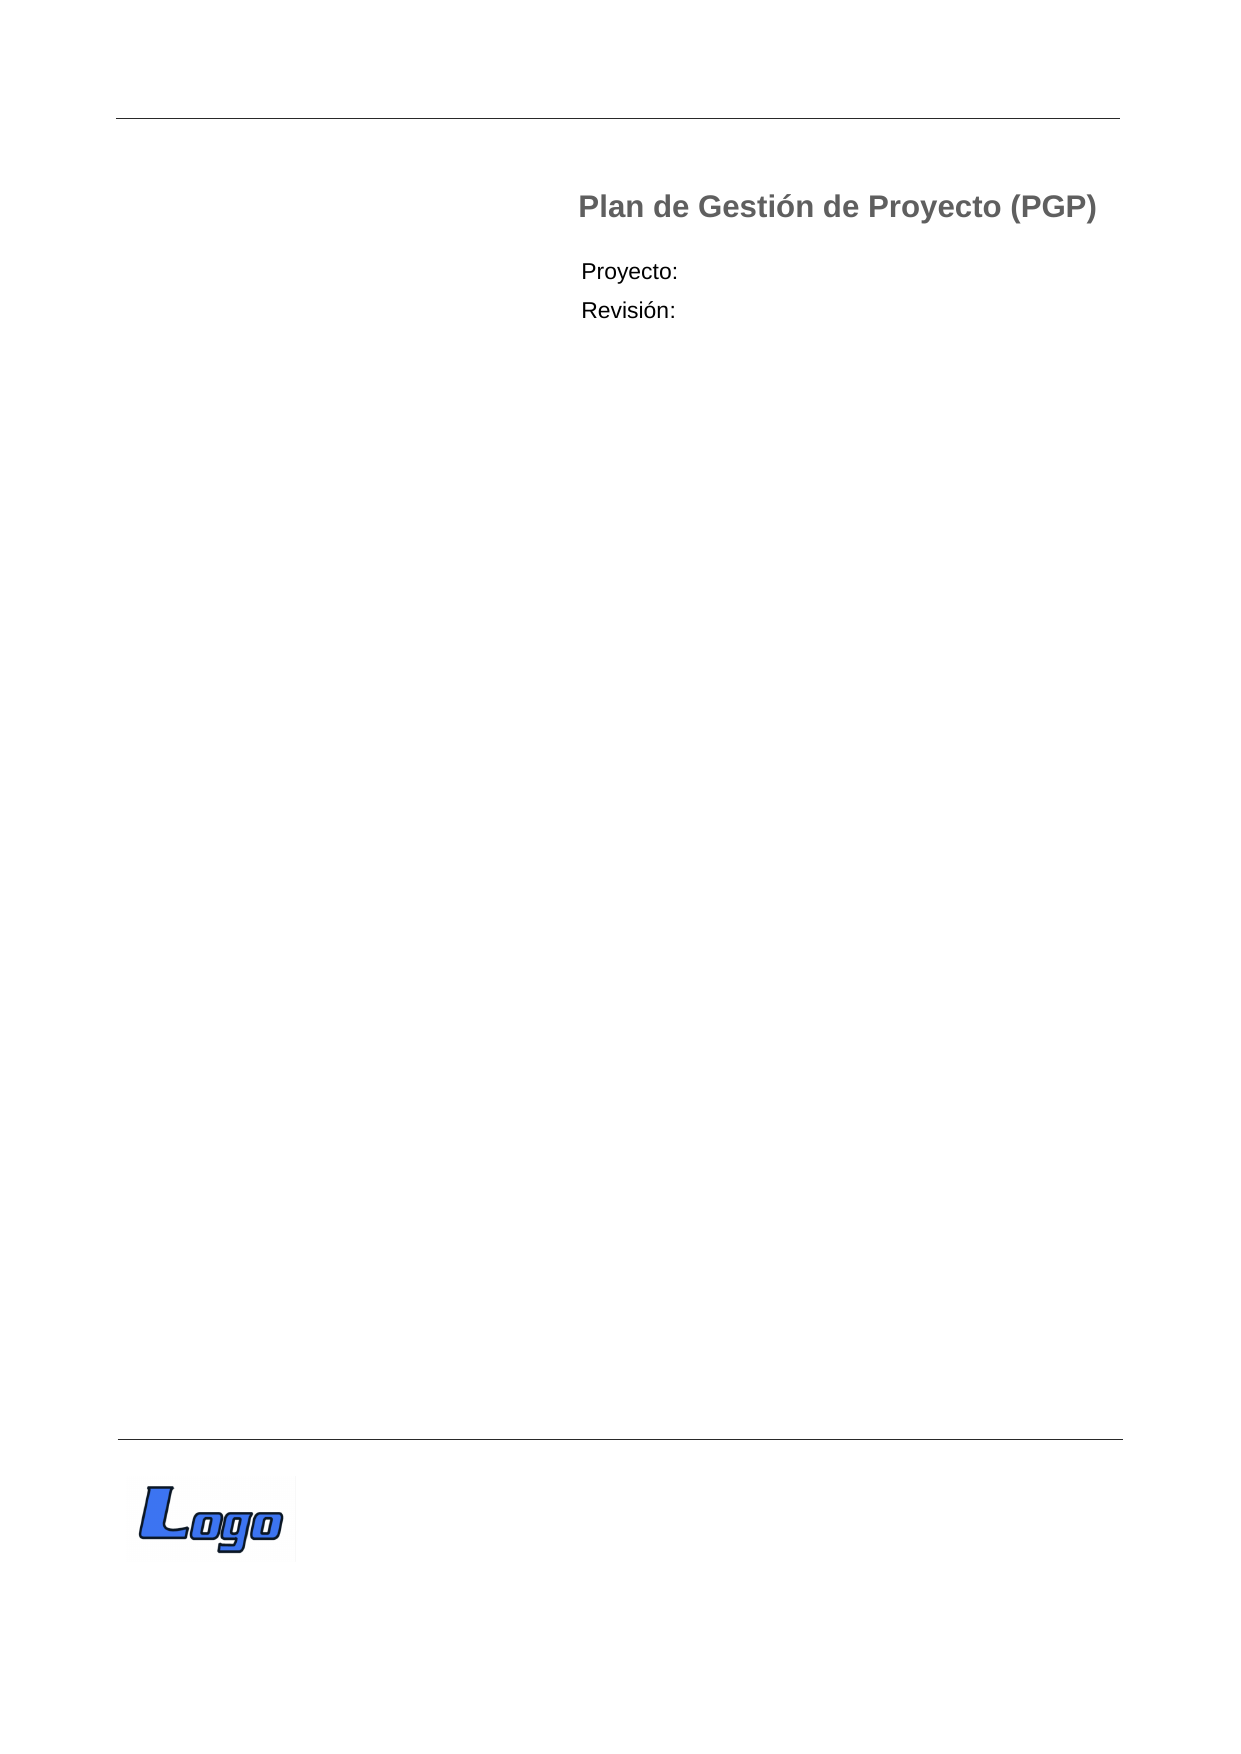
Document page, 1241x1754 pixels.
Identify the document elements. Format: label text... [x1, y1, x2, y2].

table_header [717, 1440, 1123, 1570]
text Plan de Gestión de Proyecto (PGP) [561, 188, 1122, 224]
table_header [116, 119, 1119, 164]
text Proyecto: [384, 258, 1122, 284]
table_header [631, 1440, 717, 1570]
picture [126, 1476, 296, 1562]
table_header [118, 1440, 631, 1570]
text Revisión: [384, 297, 1122, 324]
